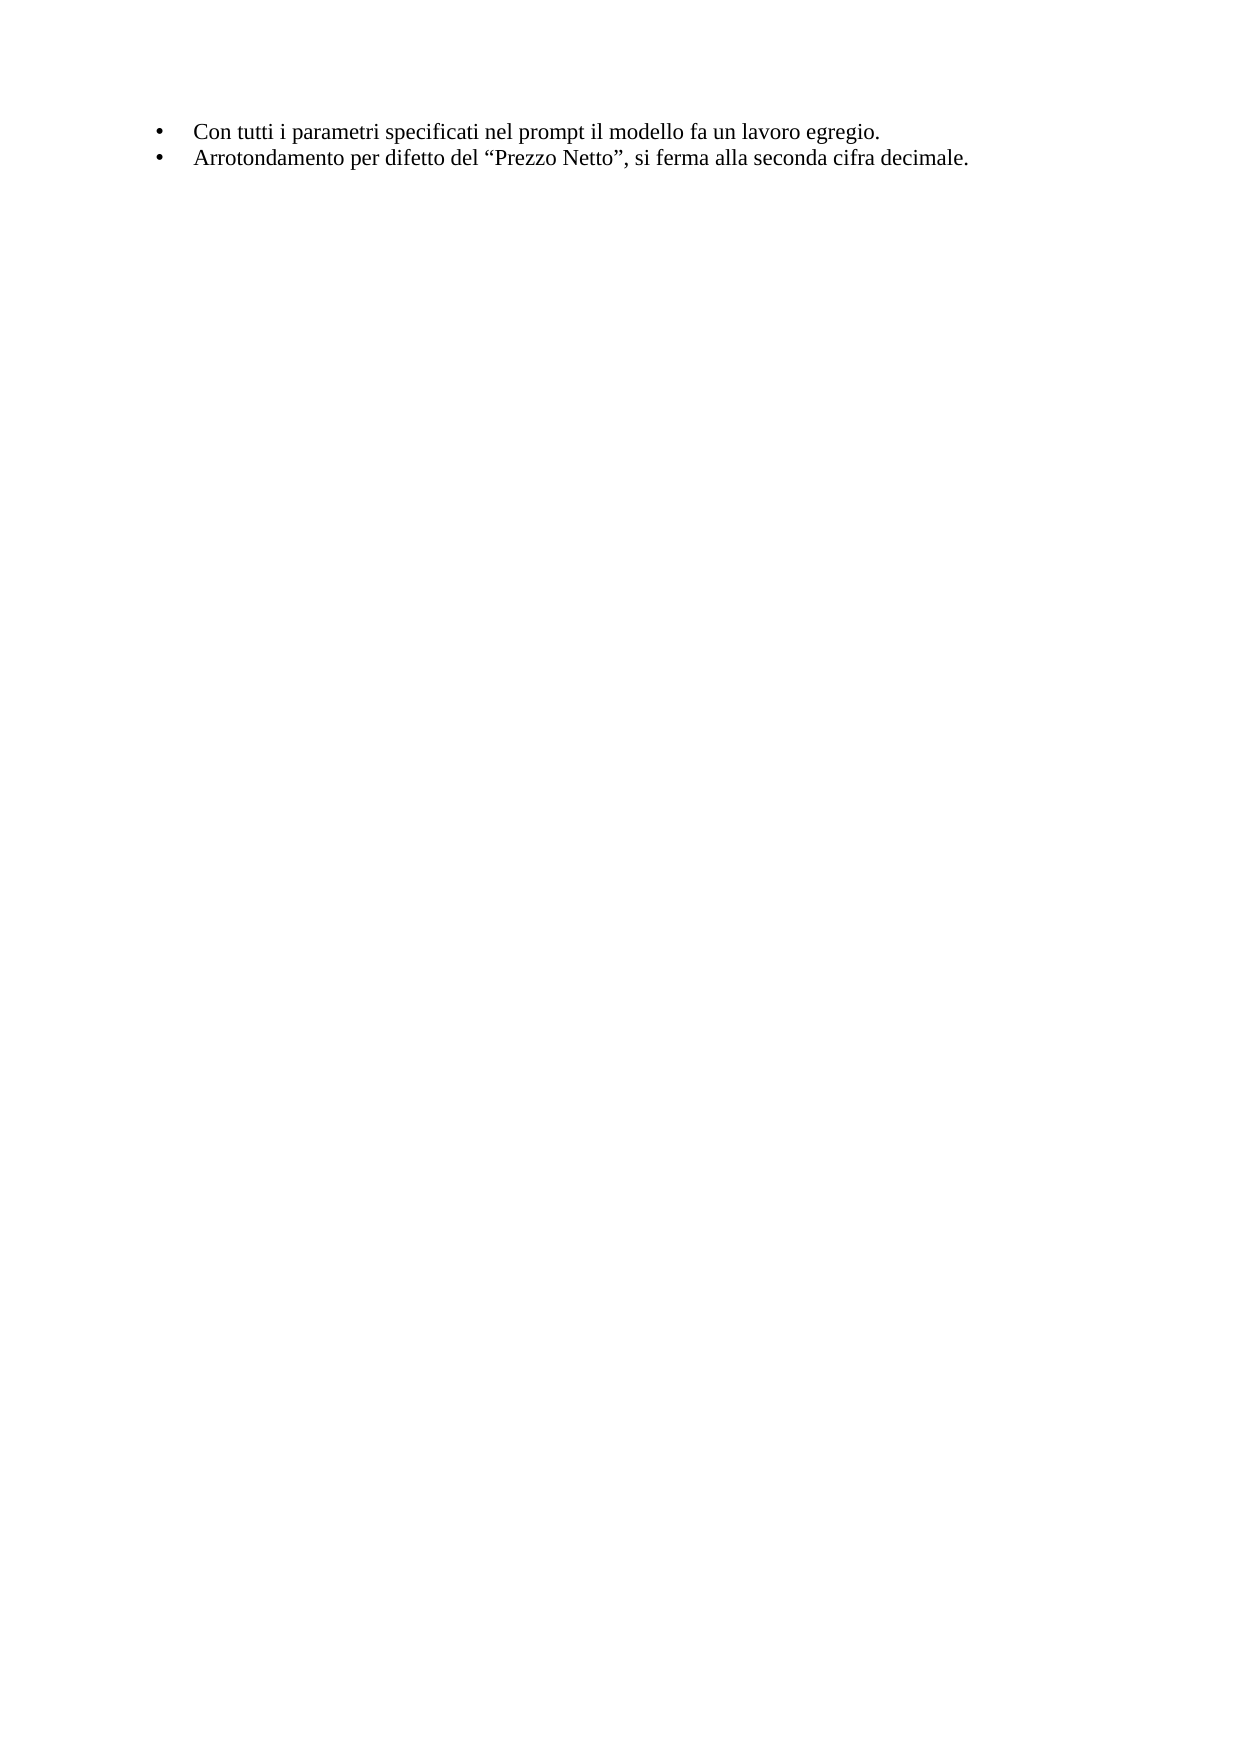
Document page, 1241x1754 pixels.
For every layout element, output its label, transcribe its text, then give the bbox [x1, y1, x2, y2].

list Arrotondamento per difetto del “Prezzo Netto”, si ferma alla seconda cifra decimale. [156, 144, 1122, 171]
list Con tutti i parametri specificati nel prompt il modello fa un lavoro egregio. [156, 118, 1122, 144]
